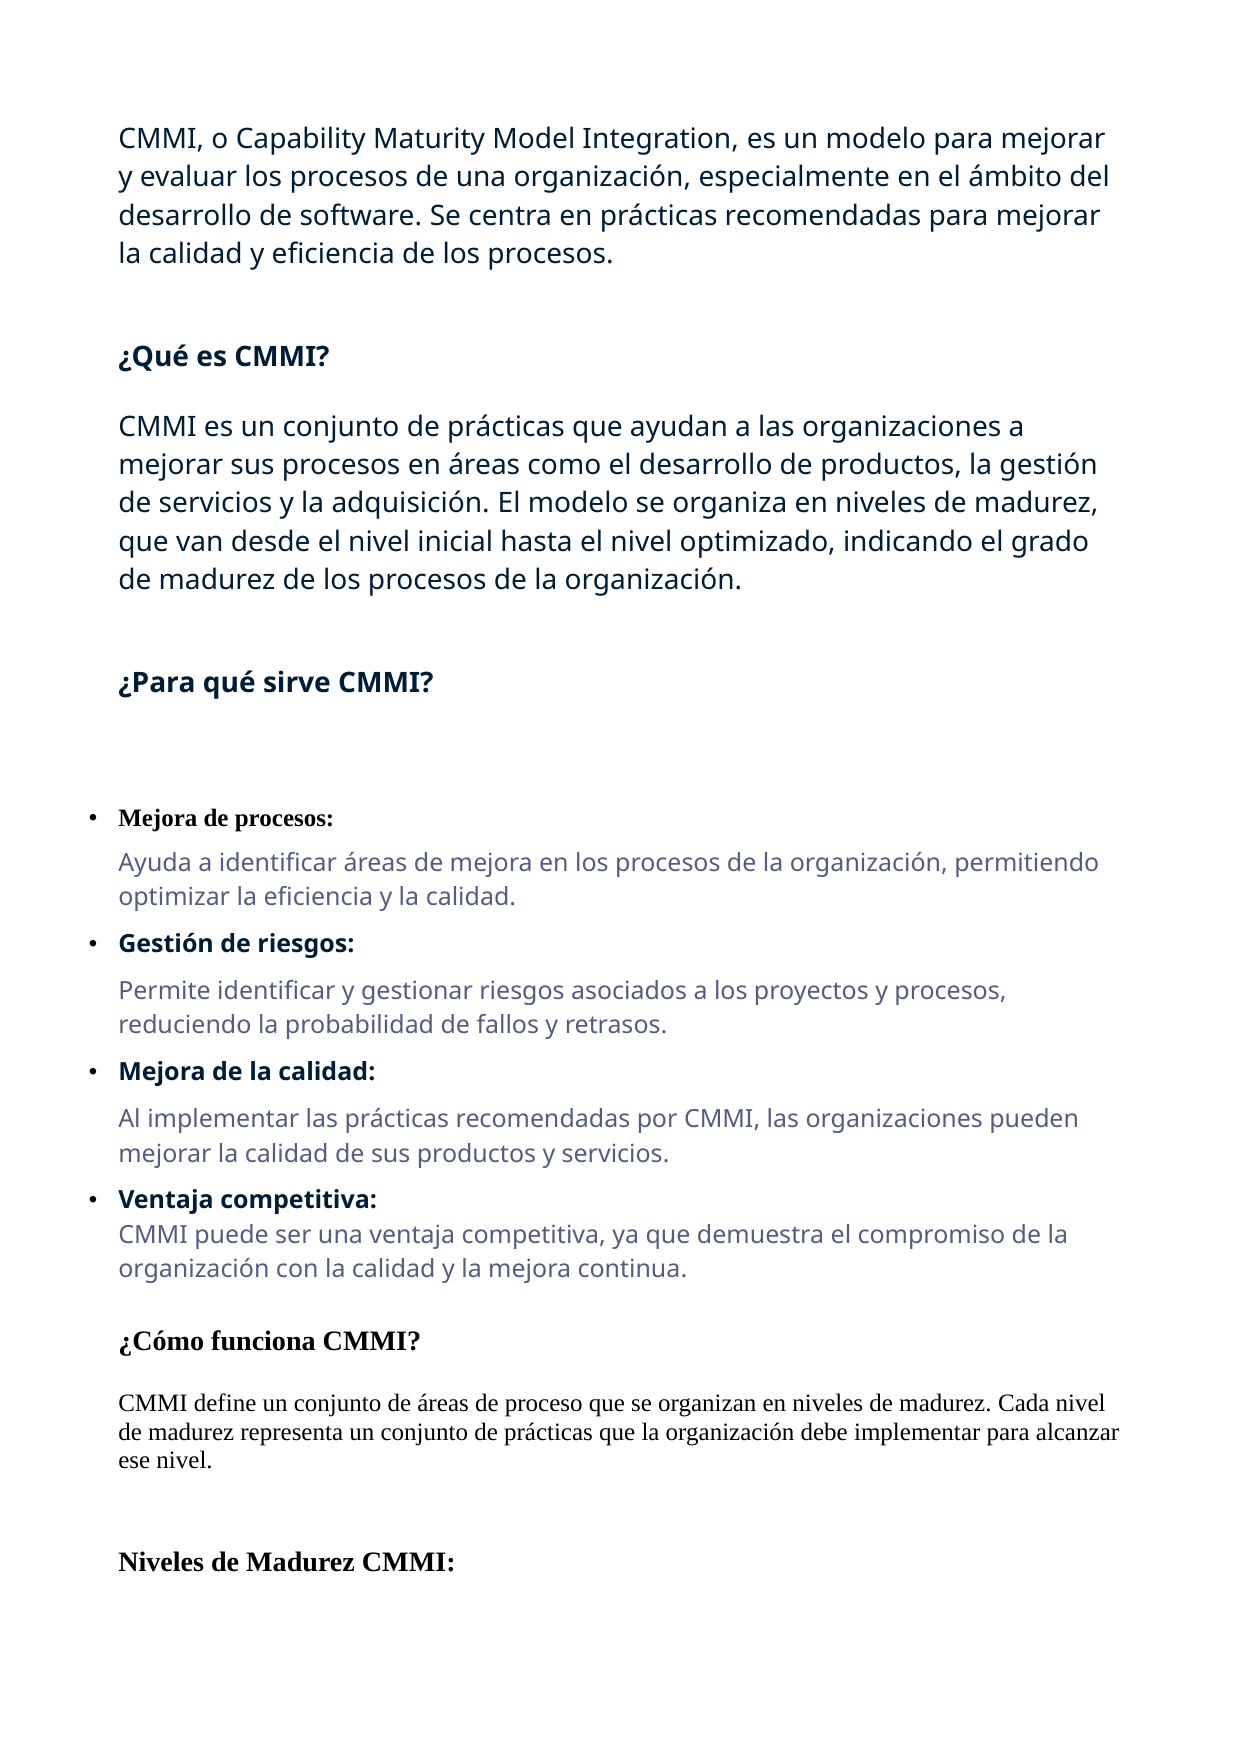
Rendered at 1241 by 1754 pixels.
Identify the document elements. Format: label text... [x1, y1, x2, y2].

list Mejora de la calidad: [118, 1054, 1122, 1088]
list Mejora de procesos: [118, 797, 1122, 832]
text CMMI define un conjunto de áreas de proceso que se organizan en niveles de madurez. Cada nivel de madurez representa un conjunto de prácticas que la organización debe implementar para alcanzar ese nivel. [118, 1388, 1122, 1474]
list Gestión de riesgos: [118, 926, 1122, 960]
text ¿Qué es CMMI? [118, 334, 1122, 374]
text CMMI, o Capability Maturity Model Integration, es un modelo para mejorar y evaluar los procesos de una organización, especialmente en el ámbito del desarrollo de software. Se centra en prácticas recomendadas para mejorar la calidad y eficiencia de los procesos. [118, 118, 1122, 271]
list CMMI puede ser una ventaja competitiva, ya que demuestra el compromiso de la organización con la calidad y la mejora continua. [118, 1216, 1122, 1285]
list Al implementar las prácticas recomendadas por CMMI, las organizaciones pueden mejorar la calidad de sus productos y servicios. [118, 1101, 1122, 1169]
list Ayuda a identificar áreas de mejora en los procesos de la organización, permitiendo optimizar la eficiencia y la calidad. [118, 844, 1122, 913]
text CMMI es un conjunto de prácticas que ayudan a las organizaciones a mejorar sus procesos en áreas como el desarrollo de productos, la gestión de servicios y la adquisición. El modelo se organiza en niveles de madurez, que van desde el nivel inicial hasta el nivel optimizado, indicando el grado de madurez de los procesos de la organización. [118, 406, 1122, 597]
text ¿Cómo funciona CMMI? [118, 1316, 1122, 1357]
text Niveles de Madurez CMMI: [118, 1537, 1122, 1577]
list Ventaja competitiva: [118, 1182, 1122, 1216]
list Permite identificar y gestionar riesgos asociados a los proyectos y procesos, reduciendo la probabilidad de fallos y retrasos. [118, 972, 1122, 1041]
text ¿Para qué sirve CMMI? [118, 660, 1122, 701]
